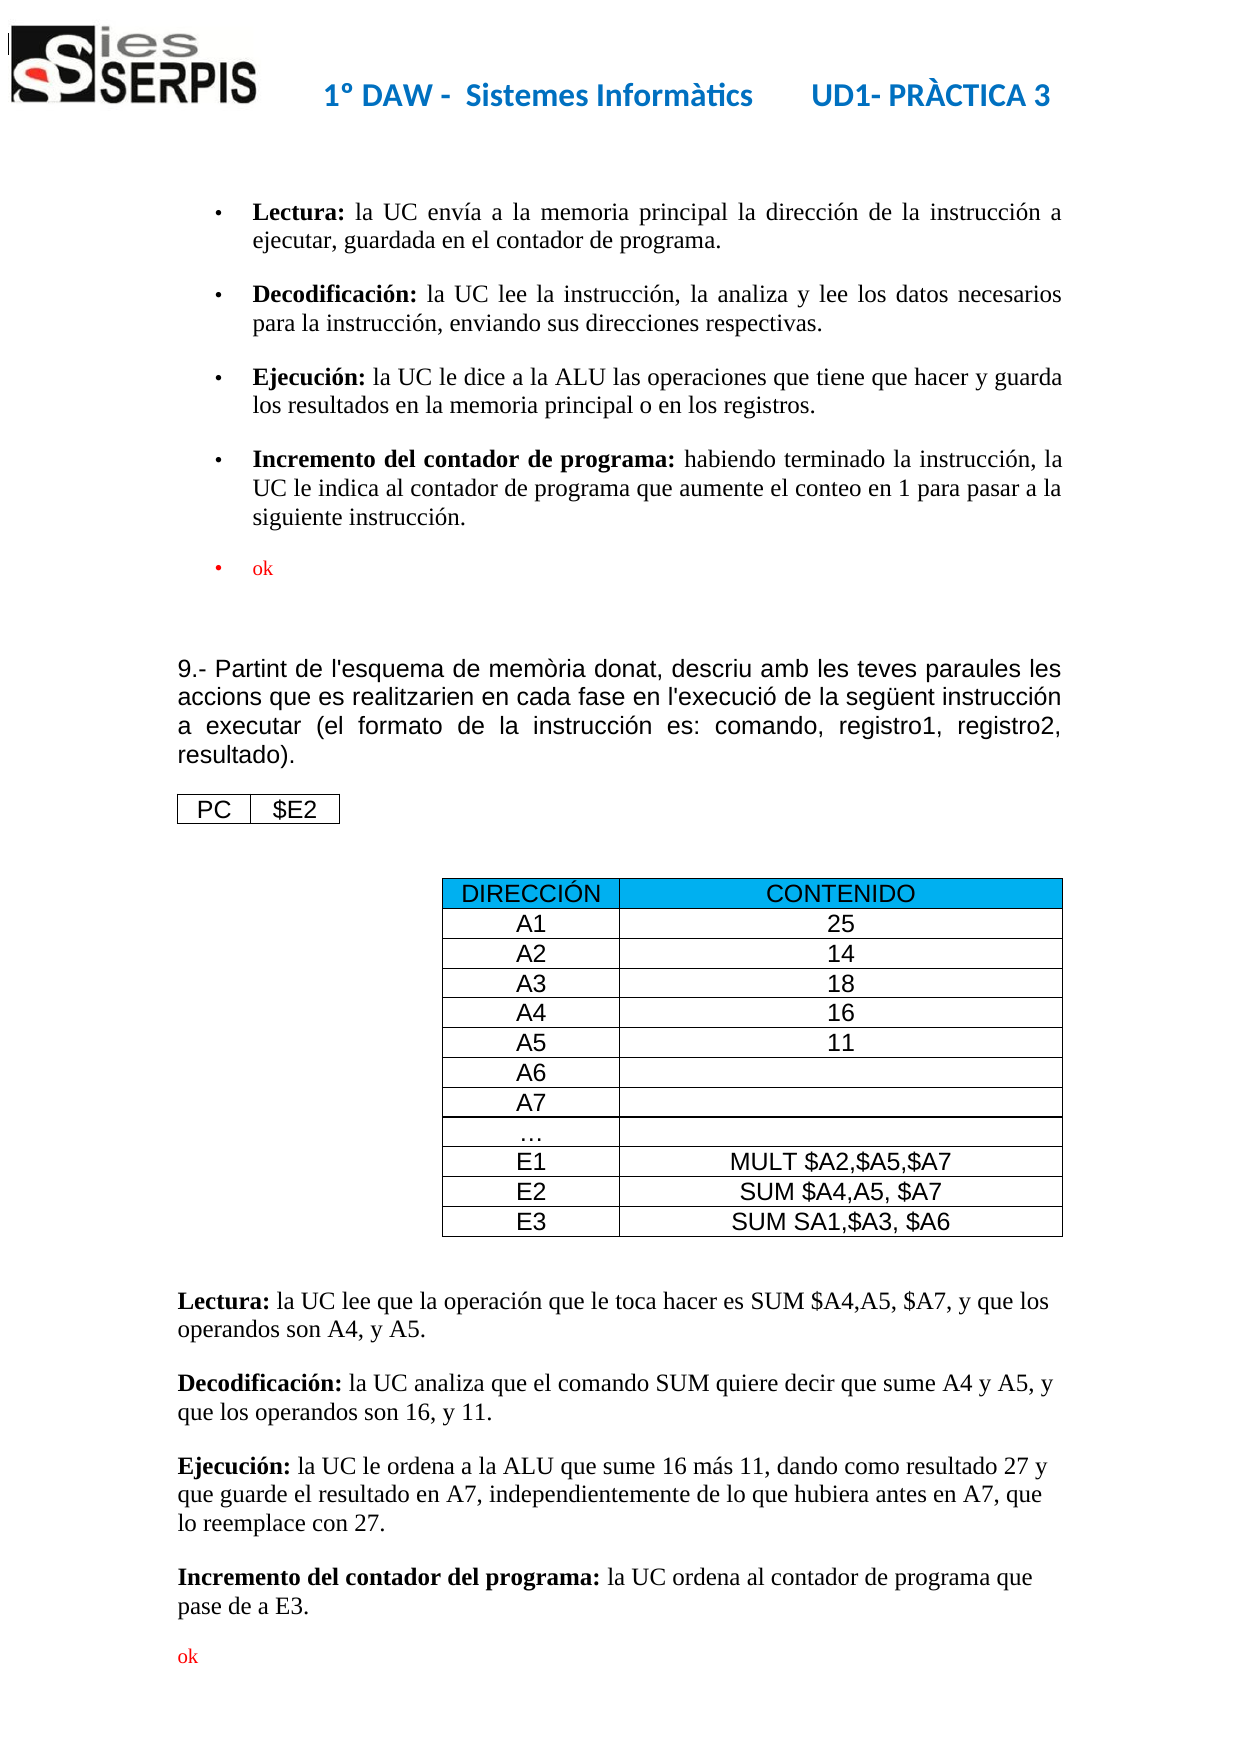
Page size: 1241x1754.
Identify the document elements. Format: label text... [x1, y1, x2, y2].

list ok [215, 555, 1063, 579]
table_header DIRECCIÓN [443, 879, 619, 908]
table_cell SUM $A4,A5, $A7 [620, 1177, 1062, 1206]
table_cell A5 [443, 1028, 619, 1057]
table_cell 25 [620, 909, 1062, 938]
table_cell E2 [443, 1177, 619, 1206]
table_cell 18 [620, 969, 1062, 997]
list Ejecución: la UC le dice a la ALU las operaciones que tiene que hacer y guarda los resultados en la memoria principal o en los registros. [215, 362, 1063, 419]
list Decodificación: la UC lee la instrucción, la analiza y lee los datos necesarios para la instrucción, enviando sus direcciones respectivas. [215, 279, 1063, 337]
table_header $E2 [251, 795, 339, 823]
table_cell A6 [443, 1058, 619, 1087]
table_header CONTENIDO [620, 879, 1062, 908]
table_cell A7 [443, 1088, 619, 1116]
table_cell 14 [620, 939, 1062, 967]
table_cell MULT $A2,$A5,$A7 [620, 1147, 1062, 1176]
text Decodificación: la UC analiza que el comando SUM quiere decir que sume A4 y A5, y que los operandos son 16, y 11. [177, 1368, 1063, 1426]
table_cell A2 [443, 939, 619, 967]
table_cell [620, 1088, 1062, 1116]
table_cell [620, 1058, 1062, 1087]
text ok [177, 1644, 1063, 1668]
text 9.- Partint de l'esquema de memòria donat, descriu amb les teves paraules les accions que es realitzarien en cada fase en l'execució de la següent instrucción a executar (el formato de la instrucción es: comando, registro1, registro2, resultado). [177, 653, 1063, 768]
text Lectura: la UC lee que la operación que le toca hacer es SUM $A4,A5, $A7, y que los operandos son A4, y A5. [177, 1286, 1063, 1343]
list Lectura: la UC envía a la memoria principal la dirección de la instrucción a ejecutar, guardada en el contador de programa. [215, 197, 1063, 254]
table_cell A4 [443, 998, 619, 1027]
table_cell A3 [443, 969, 619, 997]
table_cell [620, 1118, 1062, 1146]
text Ejecución: la UC le ordena a la ALU que sume 16 más 11, dando como resultado 27 y que guarde el resultado en A7, independientemente de lo que hubiera antes en A7, que lo reemplace con 27. [177, 1451, 1063, 1537]
table_cell E3 [443, 1207, 619, 1236]
table_cell 11 [620, 1028, 1062, 1057]
table_cell A1 [443, 909, 619, 938]
table_header PC [178, 795, 250, 823]
table_cell 16 [620, 998, 1062, 1027]
list Incremento del contador de programa: habiendo terminado la instrucción, la UC le indica al contador de programa que aumente el conteo en 1 para pasar a la siguiente instrucción. [215, 444, 1063, 530]
text Incremento del contador del programa: la UC ordena al contador de programa que pase de a E3. [177, 1562, 1063, 1619]
table_cell E1 [443, 1147, 619, 1176]
table_cell SUM SA1,$A3, $A6 [620, 1207, 1062, 1236]
table_cell … [443, 1118, 619, 1146]
